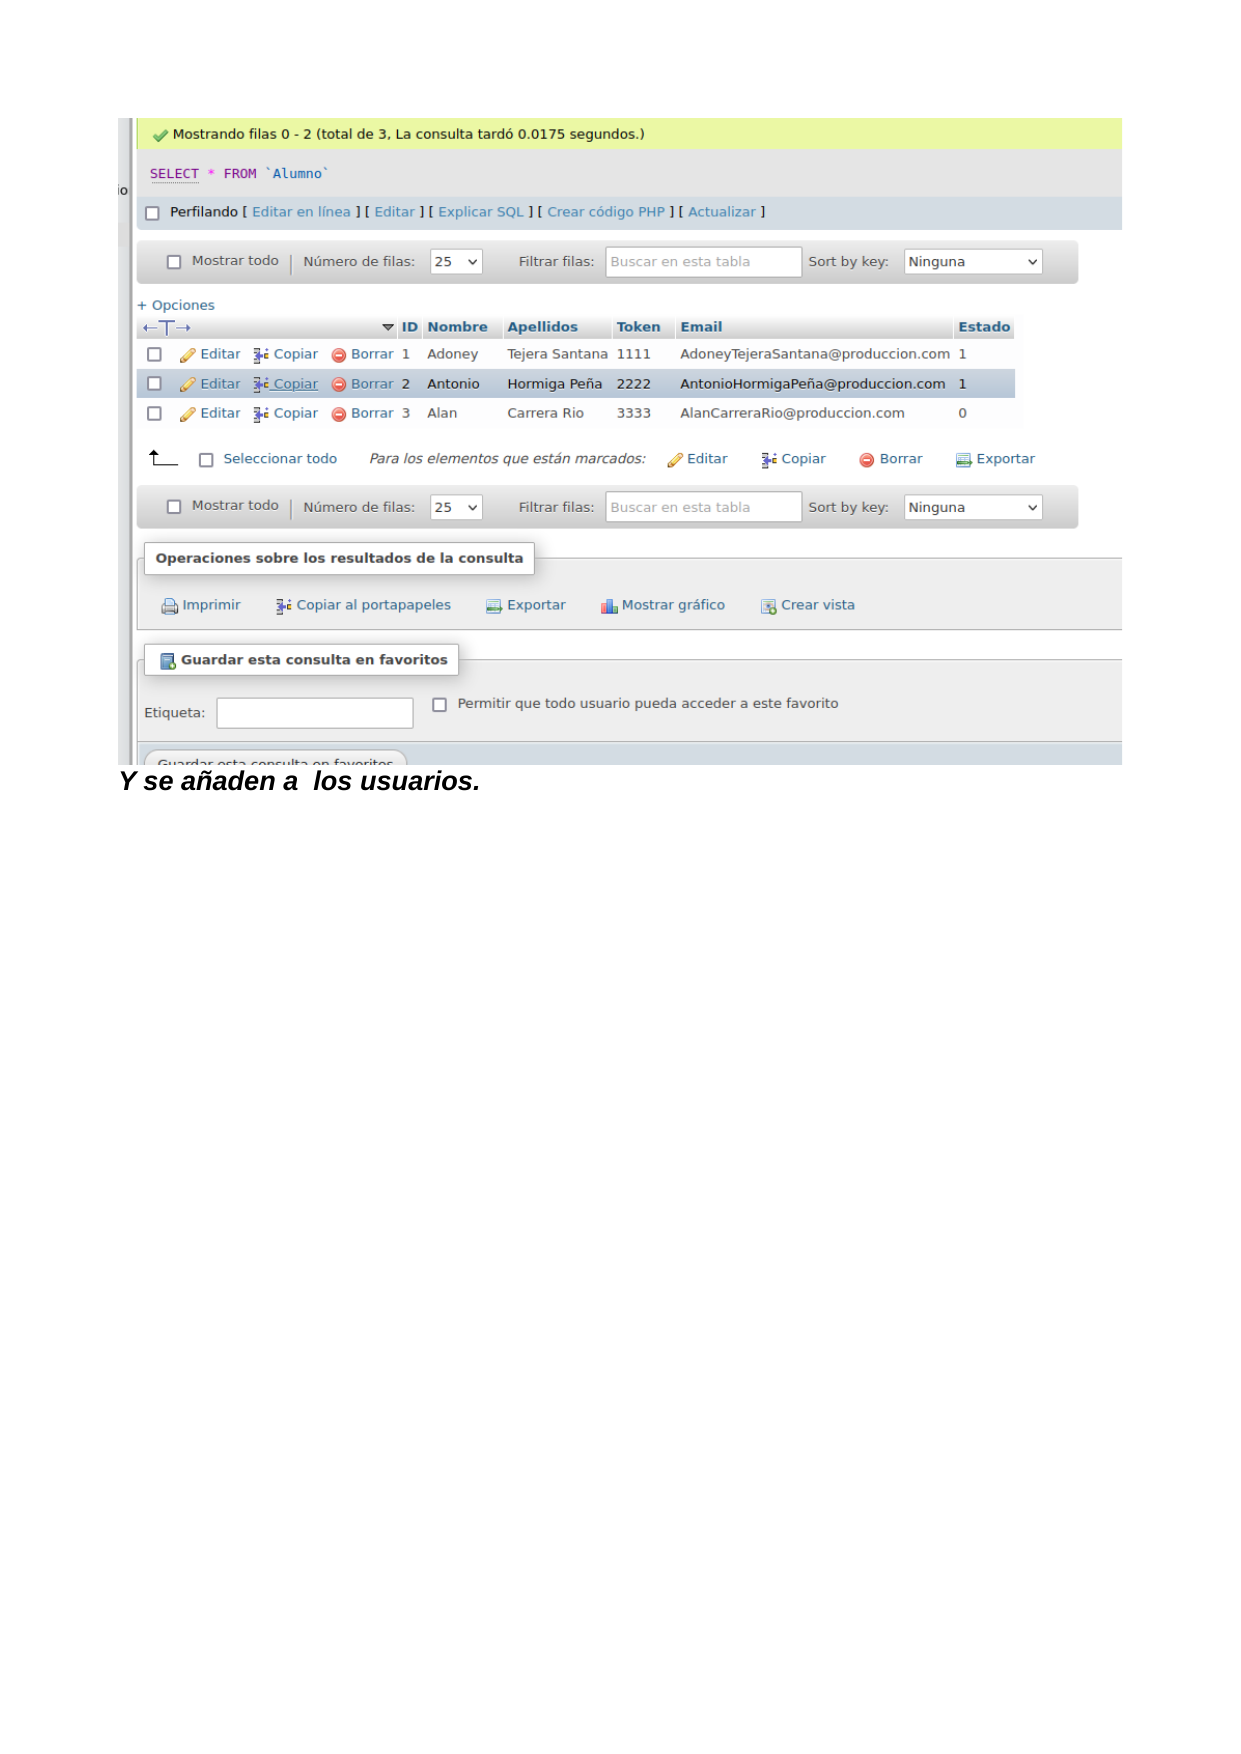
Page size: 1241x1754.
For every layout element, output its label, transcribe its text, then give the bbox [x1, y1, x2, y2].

picture [118, 118, 1123, 765]
subtitle Y se añaden a los usuarios. [118, 765, 1122, 796]
